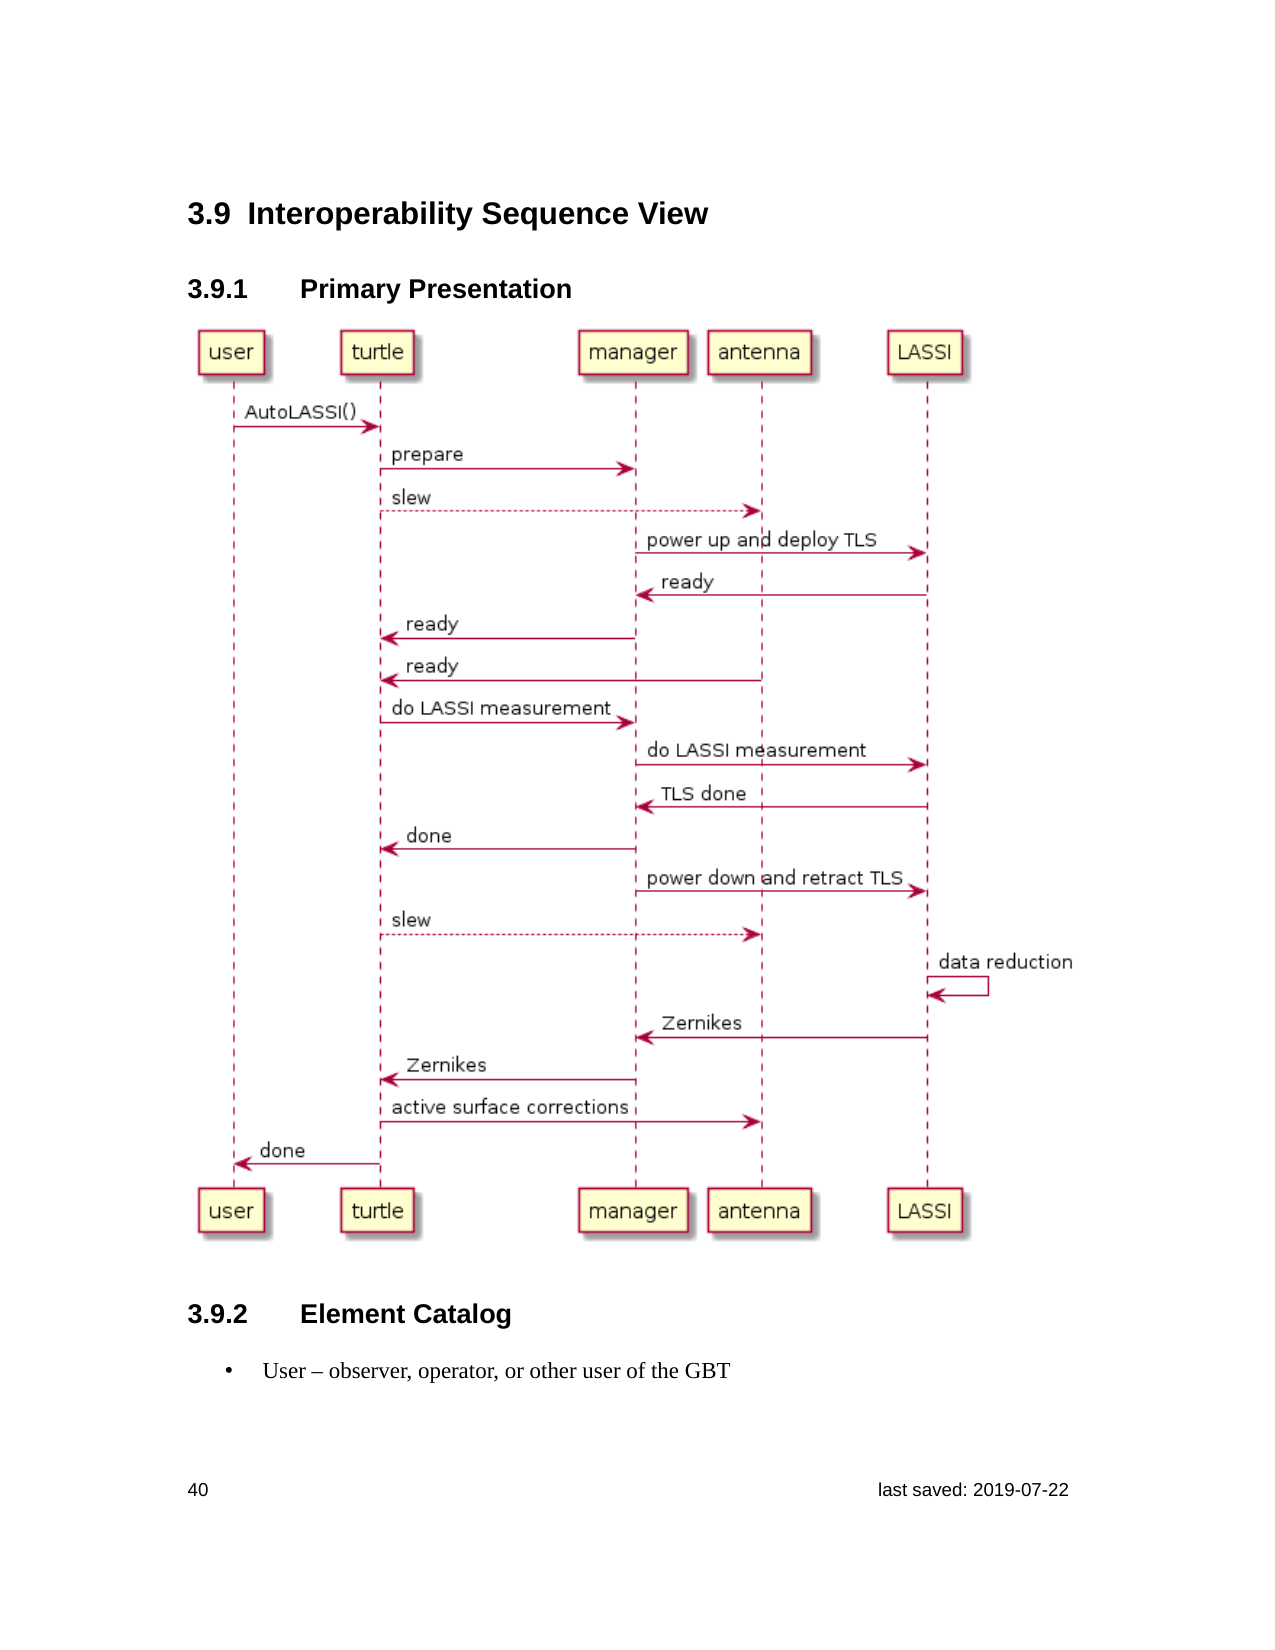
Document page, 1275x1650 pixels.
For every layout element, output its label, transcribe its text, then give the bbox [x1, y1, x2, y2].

list User – observer, operator, or other user of the GBT [225, 1352, 1087, 1383]
subtitle Element Catalog [187, 1294, 1087, 1329]
subtitle Interoperability Sequence View [187, 192, 1087, 231]
subtitle Primary Presentation [187, 269, 1087, 304]
picture [187, 327, 1088, 1246]
